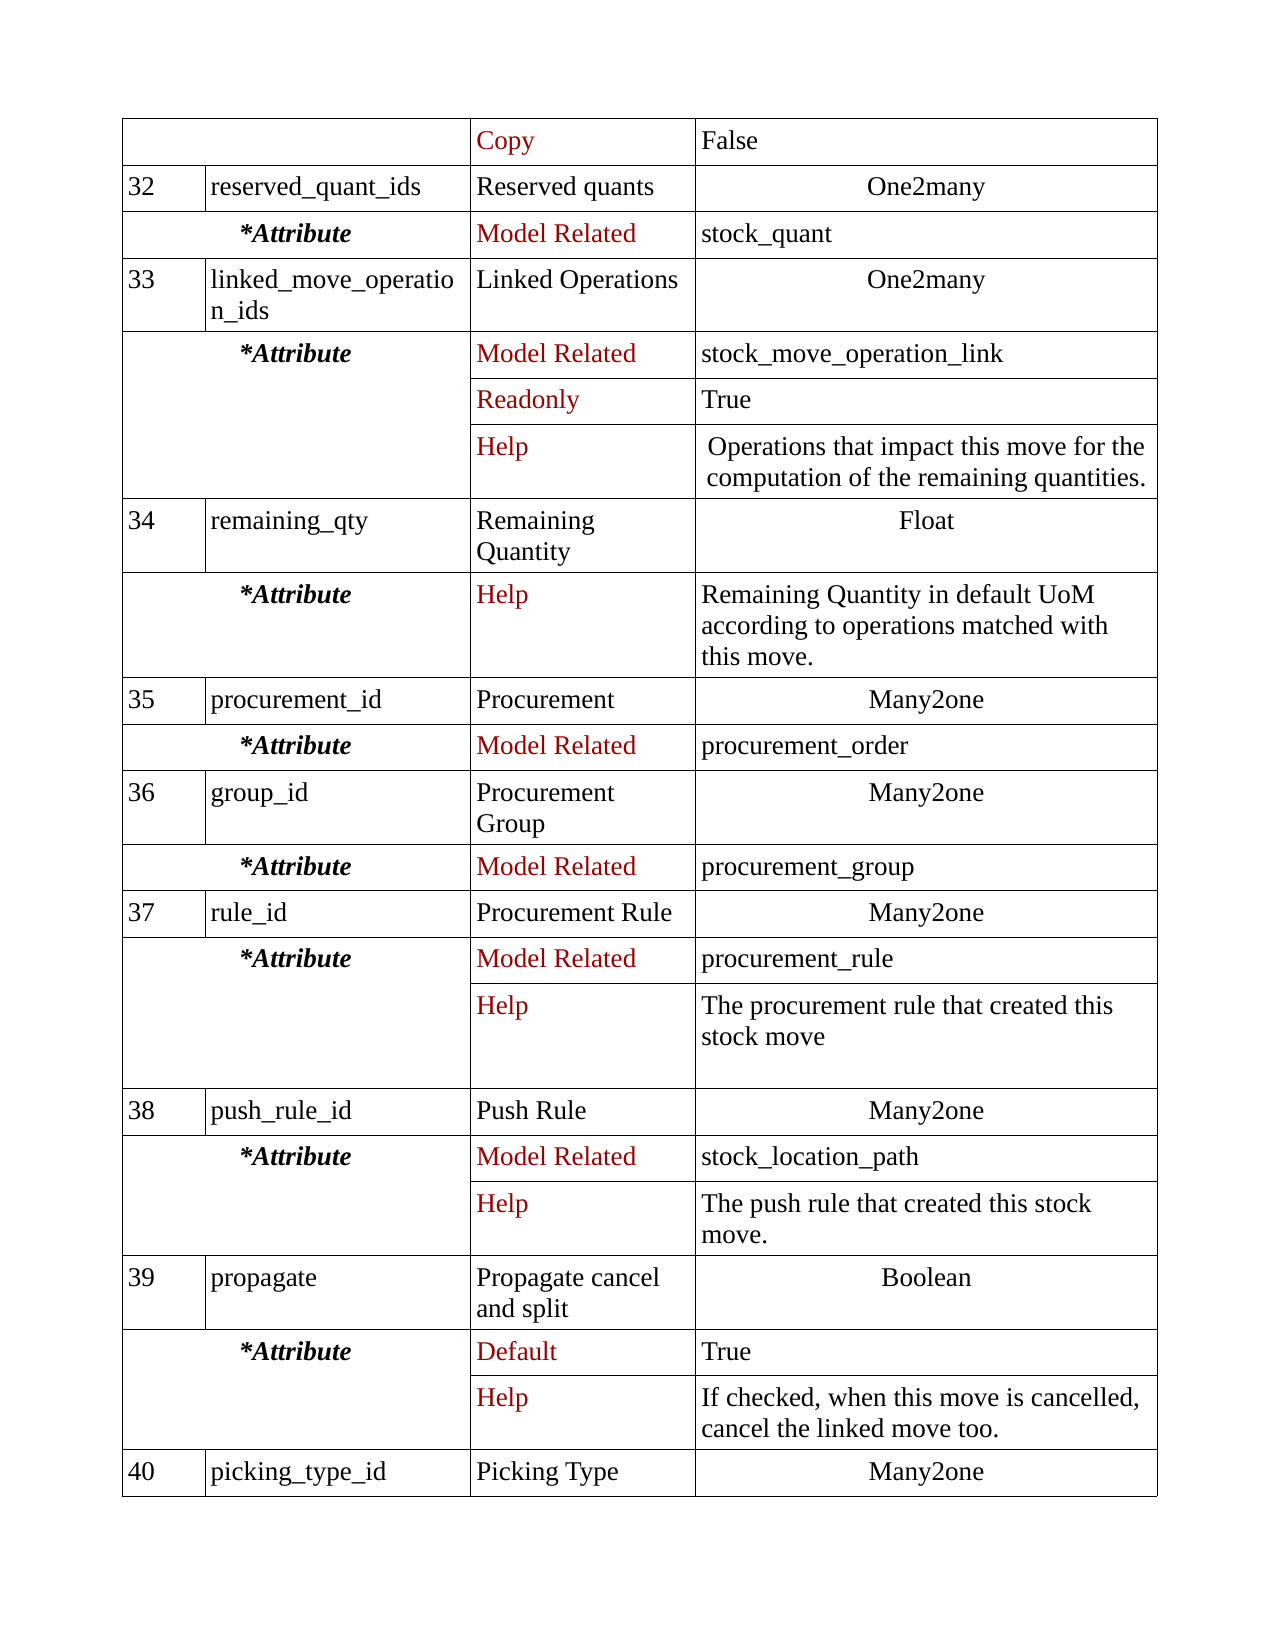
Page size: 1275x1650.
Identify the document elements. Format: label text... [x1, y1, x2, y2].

table_cell Boolean [696, 1256, 1157, 1329]
table_cell Remaining Quantity in default UoM according to operations matched with this move. [696, 573, 1157, 677]
table_cell One2many [696, 166, 1157, 211]
table_cell *Attribute [123, 845, 470, 890]
table_cell True [696, 1330, 1157, 1375]
table_cell Many2one [696, 1450, 1157, 1496]
table_cell procurement_order [696, 725, 1157, 770]
table_cell procurement_id [206, 678, 470, 723]
table_cell False [696, 119, 1157, 164]
table_cell Linked Operations [471, 259, 695, 331]
table_cell *Attribute [123, 573, 470, 677]
table_cell Procurement Rule [471, 891, 695, 937]
table_cell Model Related [471, 332, 695, 378]
table_cell propagate [206, 1256, 470, 1329]
table_cell 34 [123, 499, 205, 572]
table_cell 35 [123, 678, 205, 723]
table_cell Model Related [471, 845, 695, 890]
table_cell picking_type_id [206, 1450, 470, 1496]
table_cell True [696, 379, 1157, 424]
table_cell The procurement rule that created this stock move [696, 984, 1157, 1088]
table_cell The push rule that created this stock move. [696, 1182, 1157, 1255]
table_cell 38 [123, 1089, 205, 1134]
table_cell group_id [206, 771, 470, 844]
table_cell Remaining Quantity [471, 499, 695, 572]
table_cell Readonly [471, 379, 695, 424]
table_cell linked_move_operation_ids [206, 259, 470, 331]
table_cell stock_quant [696, 212, 1157, 257]
table_cell Reserved quants [471, 166, 695, 211]
table_cell Help [471, 984, 695, 1088]
table_cell *Attribute [123, 212, 470, 257]
table_cell Many2one [696, 891, 1157, 937]
table_cell *Attribute [123, 332, 470, 498]
table_cell *Attribute [123, 938, 470, 1088]
table_cell 40 [123, 1450, 205, 1496]
table_cell reserved_quant_ids [206, 166, 470, 211]
table_cell push_rule_id [206, 1089, 470, 1134]
table_cell *Attribute [123, 1136, 470, 1255]
table_cell *Attribute [123, 725, 470, 770]
table_cell Model Related [471, 212, 695, 257]
table_cell Push Rule [471, 1089, 695, 1134]
table_cell Help [471, 1376, 695, 1449]
table_cell Operations that impact this move for the computation of the remaining quantities. [696, 425, 1157, 498]
table_cell 37 [123, 891, 205, 937]
table_cell If checked, when this move is cancelled, cancel the linked move too. [696, 1376, 1157, 1449]
table_cell 39 [123, 1256, 205, 1329]
table_cell One2many [696, 259, 1157, 331]
table_cell Copy [471, 119, 695, 164]
table_cell Model Related [471, 938, 695, 983]
table_cell 36 [123, 771, 205, 844]
table_cell Many2one [696, 771, 1157, 844]
table_cell remaining_qty [206, 499, 470, 572]
table_cell Procurement [471, 678, 695, 723]
table_cell rule_id [206, 891, 470, 937]
table_cell Picking Type [471, 1450, 695, 1496]
table_cell Many2one [696, 678, 1157, 723]
table_cell Help [471, 573, 695, 677]
table_cell *Attribute [123, 1330, 470, 1449]
table_cell Many2one [696, 1089, 1157, 1134]
table_cell stock_move_operation_link [696, 332, 1157, 378]
table_cell Float [696, 499, 1157, 572]
table_cell Default [471, 1330, 695, 1375]
table_cell procurement_rule [696, 938, 1157, 983]
table_cell stock_location_path [696, 1136, 1157, 1181]
table_cell Model Related [471, 725, 695, 770]
table_cell Model Related [471, 1136, 695, 1181]
table_cell Help [471, 1182, 695, 1255]
table_cell 32 [123, 166, 205, 211]
table_cell Help [471, 425, 695, 498]
table_cell [123, 119, 470, 164]
table_cell Procurement Group [471, 771, 695, 844]
table_cell 33 [123, 259, 205, 331]
table_cell procurement_group [696, 845, 1157, 890]
table_cell Propagate cancel and split [471, 1256, 695, 1329]
